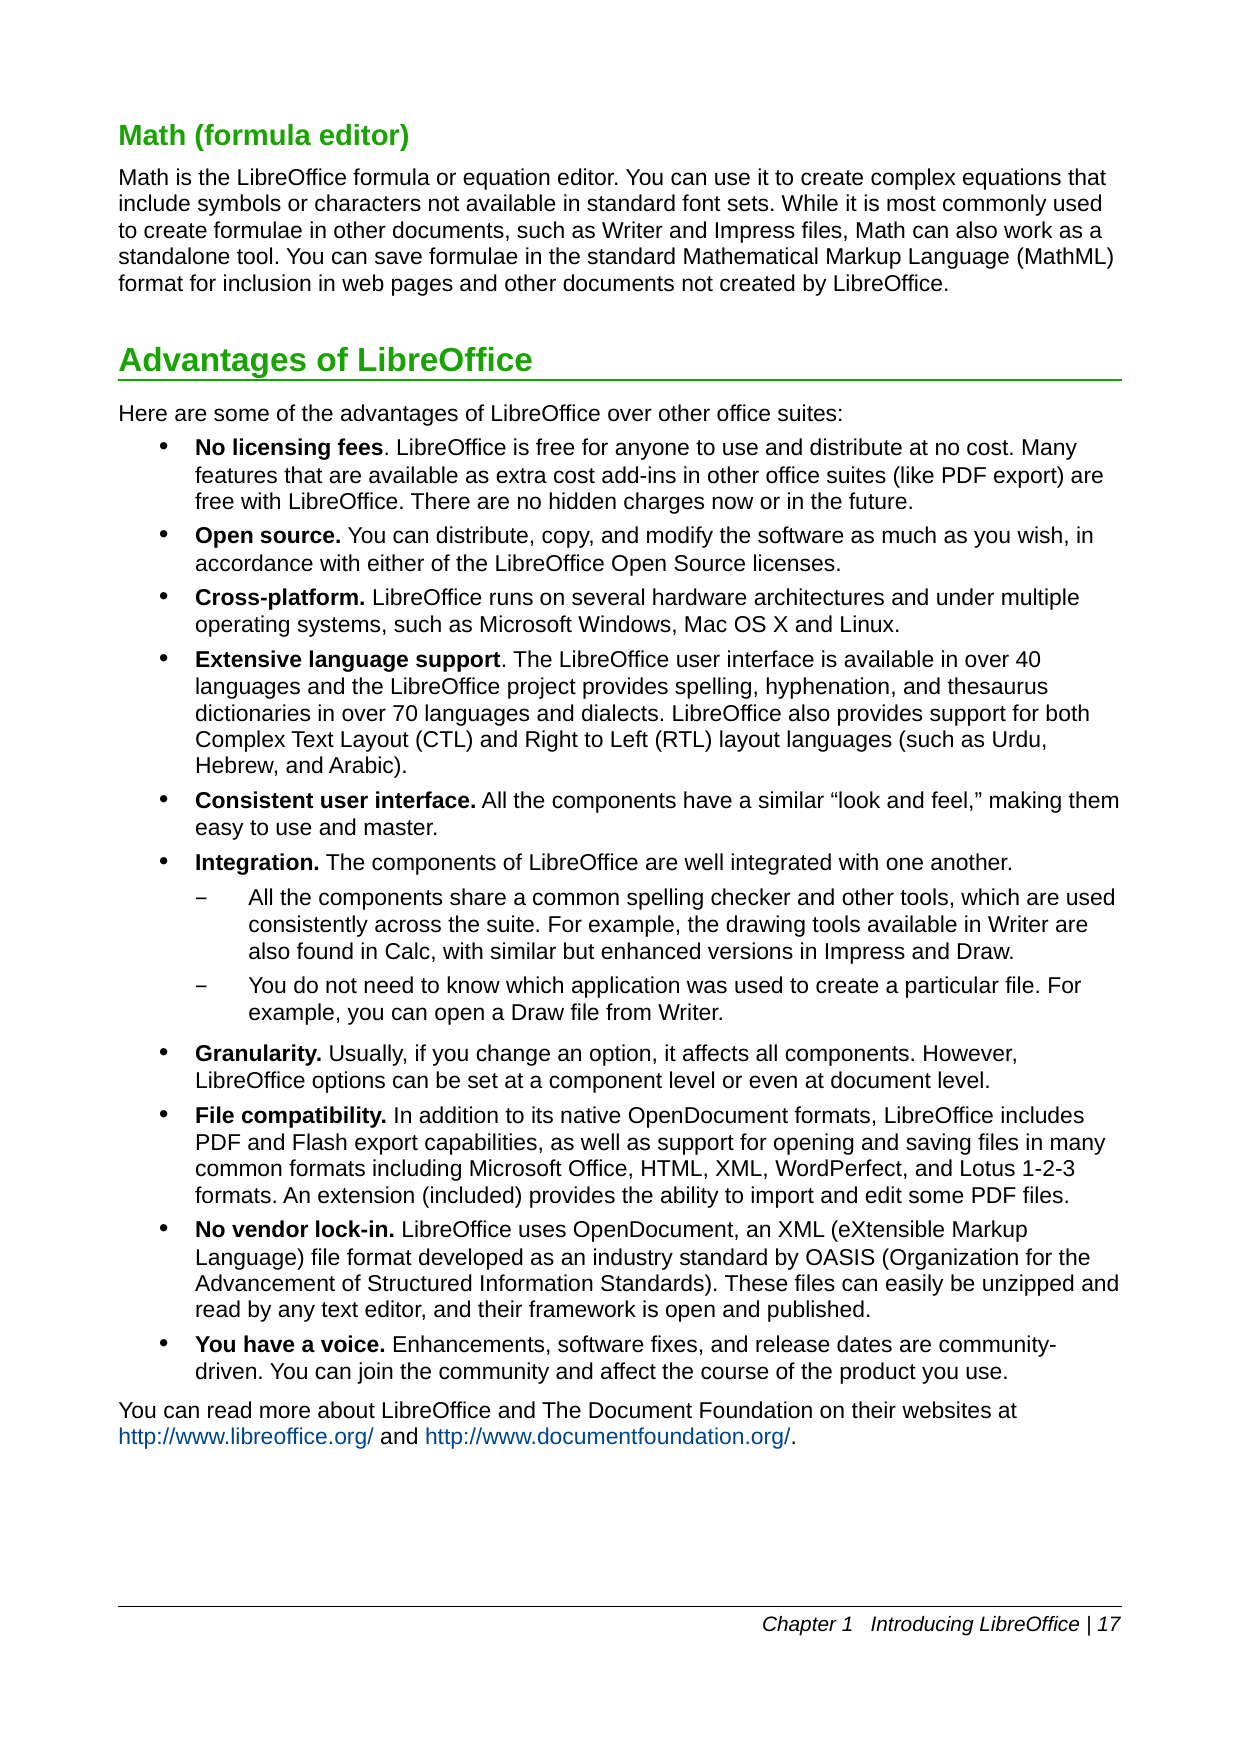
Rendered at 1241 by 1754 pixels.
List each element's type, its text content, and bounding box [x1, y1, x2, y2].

subtitle Math (formula editor) [118, 118, 1122, 152]
list Consistent user interface. All the components have a similar “look and feel,” making them easy to use and master. [156, 785, 1122, 840]
list Integration. The components of LibreOffice are well integrated with one another. [156, 847, 1122, 876]
list Cross-platform. LibreOffice runs on several hardware architectures and under multiple operating systems, such as Microsoft Windows, Mac OS X and Linux. [156, 582, 1122, 638]
list Extensive language support. The LibreOffice user interface is available in over 40 languages and the LibreOffice project provides spelling, hyphenation, and thesaurus dictionaries in over 70 languages and dialects. LibreOffice also provides support for both Complex Text Layout (CTL) and Right to Left (RTL) layout languages (such as Urdu, Hebrew, and Arabic). [156, 644, 1122, 779]
list All the components share a common spelling checker and other tools, which are used consistently across the suite. For example, the drawing tools available in Writer are also found in Calc, with similar but enhanced versions in Impress and Draw. [195, 882, 1122, 964]
text You can read more about LibreOffice and The Document Foundation on their websites at http://www.libreoffice.org/ and http://www.documentfoundation.org/. [118, 1397, 1122, 1449]
list Here are some of the advantages of LibreOffice over other office suites: [118, 399, 1122, 426]
list Open source. You can distribute, copy, and modify the software as much as you wish, in accordance with either of the LibreOffice Open Source licenses. [156, 521, 1122, 576]
text Math is the LibreOffice formula or equation editor. You can use it to create complex equations that include symbols or characters not available in standard font sets. While it is most commonly used to create formulae in other documents, such as Writer and Impress files, Math can also work as a standalone tool. You can save formulae in the standard Mathematical Markup Language (MathML) format for inclusion in web pages and other documents not created by LibreOffice. [118, 164, 1122, 296]
list File compatibility. In addition to its native OpenDocument formats, LibreOffice includes PDF and Flash export capabilities, as well as support for opening and saving files in many common formats including Microsoft Office, HTML, XML, WordPerfect, and Lotus 1-2-3 formats. An extension (included) provides the ability to import and edit some PDF files. [156, 1100, 1122, 1208]
list Granularity. Usually, if you change an option, it affects all components. However, LibreOffice options can be set at a component level or even at document level. [156, 1038, 1122, 1094]
subtitle Advantages of LibreOffice [118, 340, 1122, 379]
list You do not need to know which application was used to create a particular file. For example, you can open a Draw file from Writer. [195, 970, 1122, 1026]
list No licensing fees. LibreOffice is free for anyone to use and distribute at no cost. Many features that are available as extra cost add-ins in other office suites (like PDF export) are free with LibreOffice. There are no hidden charges now or in the future. [156, 432, 1122, 514]
list No vendor lock-in. LibreOffice uses OpenDocument, an XML (eXtensible Markup Language) file format developed as an industry standard by OASIS (Organization for the Advancement of Structured Information Standards). These files can easily be unzipped and read by any text editor, and their framework is open and published. [156, 1214, 1122, 1323]
list You have a voice. Enhancements, software fixes, and release dates are community-driven. You can join the community and affect the course of the product you use. [156, 1329, 1122, 1384]
